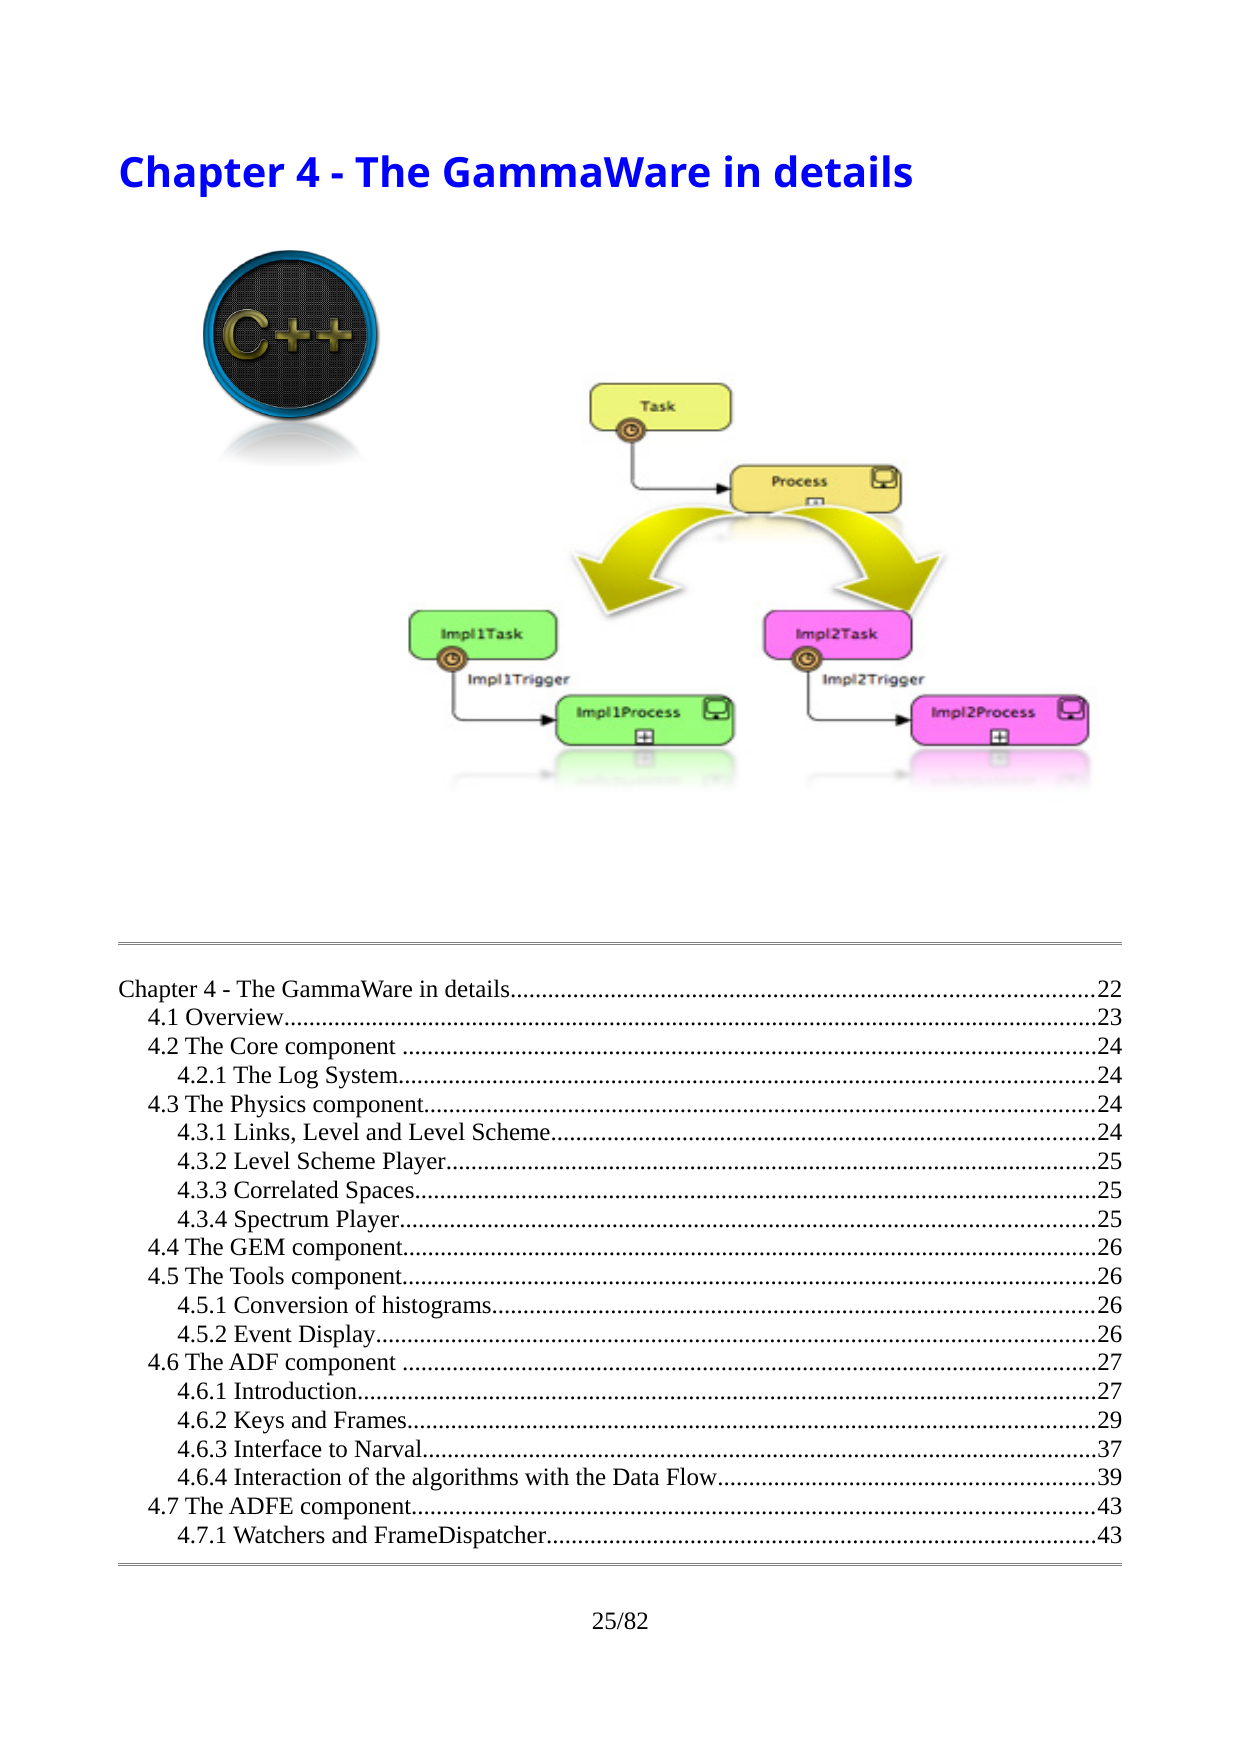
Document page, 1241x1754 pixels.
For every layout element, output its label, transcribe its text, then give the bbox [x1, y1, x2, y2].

text 4.3.1 Links, Level and Level Scheme 24 [177, 1117, 1122, 1146]
text 4.3 The Physics component 24 [148, 1089, 1122, 1117]
text Chapter 4 - The GammaWare in details 22 [118, 974, 1122, 1002]
text 4.3.3 Correlated Spaces 25 [177, 1175, 1122, 1204]
text 4.6.3 Interface to Narval 37 [177, 1434, 1122, 1462]
text 4.3.4 Spectrum Player 25 [177, 1204, 1122, 1232]
text 4.7 The ADFE component 43 [148, 1491, 1122, 1520]
text 4.6.2 Keys and Frames 29 [177, 1405, 1122, 1434]
text 4.6 The ADF component 27 [148, 1347, 1122, 1376]
text 4.6.1 Introduction 27 [177, 1376, 1122, 1405]
text 4.5.2 Event Display 26 [177, 1319, 1122, 1347]
subtitle Chapter 4 - The GammaWare in details [118, 143, 1122, 200]
text 4.5.1 Conversion of histograms 26 [177, 1290, 1122, 1319]
text 4.2.1 The Log System 24 [177, 1060, 1122, 1089]
text 4.7.1 Watchers and FrameDispatcher 43 [177, 1520, 1122, 1549]
text 4.4 The GEM component 26 [148, 1232, 1122, 1261]
text 4.1 Overview 23 [148, 1002, 1122, 1031]
text 4.5 The Tools component 26 [148, 1261, 1122, 1290]
text 4.2 The Core component 24 [148, 1031, 1122, 1060]
picture [200, 248, 1107, 859]
text 4.3.2 Level Scheme Player 25 [177, 1146, 1122, 1175]
text 4.6.4 Interaction of the algorithms with the Data Flow 39 [177, 1462, 1122, 1491]
